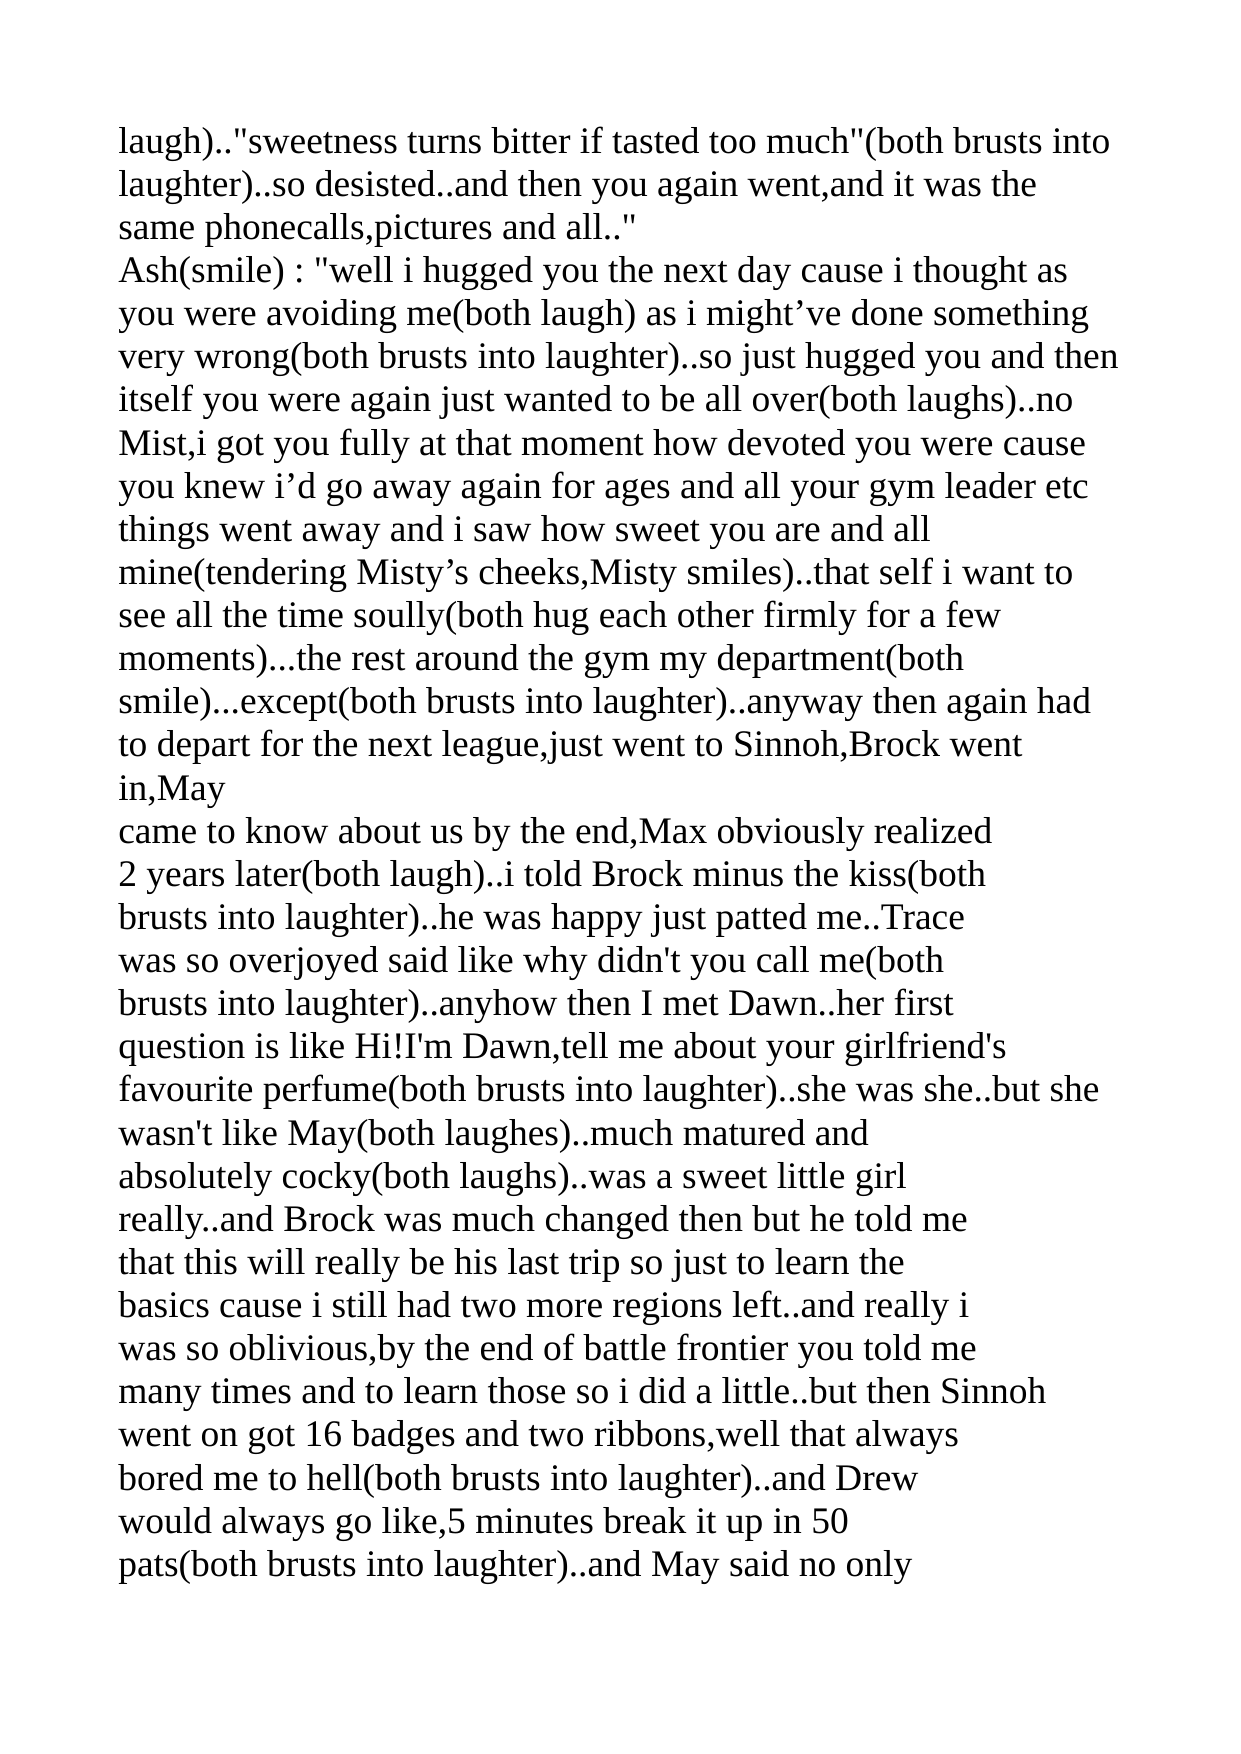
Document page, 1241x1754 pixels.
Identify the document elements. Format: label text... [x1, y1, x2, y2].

text brusts into laughter)..he was happy just patted me..Trace [118, 894, 1122, 937]
text favourite perfume(both brusts into laughter)..she was she..but she [118, 1067, 1122, 1110]
text basics cause i still had two more regions left..and really i [118, 1282, 1122, 1326]
text would always go like,5 minutes break it up in 50 [118, 1498, 1122, 1541]
text bored me to hell(both brusts into laughter)..and Drew [118, 1455, 1122, 1498]
text really..and Brock was much changed then but he told me [118, 1196, 1122, 1239]
text laugh).."sweetness turns bitter if tasted too much"(both brusts into laughter)..so desisted..and then you again went,and it was the same phonecalls,pictures and all.." [118, 118, 1122, 247]
text many times and to learn those so i did a little..but then Sinnoh [118, 1369, 1122, 1412]
text brusts into laughter)..anyhow then I met Dawn..her first [118, 981, 1122, 1024]
text absolutely cocky(both laughs)..was a sweet little girl [118, 1153, 1122, 1196]
text pats(both brusts into laughter)..and May said no only [118, 1541, 1122, 1584]
text came to know about us by the end,Max obviously realized [118, 808, 1122, 851]
text that this will really be his last trip so just to learn the [118, 1239, 1122, 1282]
text Ash(smile) : "well i hugged you the next day cause i thought as you were avoiding me(both laugh) as i might’ve done something very wrong(both brusts into laughter)..so just hugged you and then itself you were again just wanted to be all over(both laughs)..no Mist,i got you fully at that moment how devoted you were cause you knew i’d go away again for ages and all your gym leader etc things went away and i saw how sweet you are and all mine(tendering Misty’s cheeks,Misty smiles)..that self i want to see all the time soully(both hug each other firmly for a few moments)...the rest around the gym my department(both smile)...except(both brusts into laughter)..anyway then again had to depart for the next league,just went to Sinnoh,Brock went in,May [118, 247, 1122, 808]
text question is like Hi!I'm Dawn,tell me about your girlfriend's [118, 1024, 1122, 1067]
text 2 years later(both laugh)..i told Brock minus the kiss(both [118, 851, 1122, 894]
text was so overjoyed said like why didn't you call me(both [118, 937, 1122, 981]
text was so oblivious,by the end of battle frontier you told me [118, 1326, 1122, 1369]
text went on got 16 badges and two ribbons,well that always [118, 1412, 1122, 1455]
text wasn't like May(both laughes)..much matured and [118, 1110, 1122, 1153]
